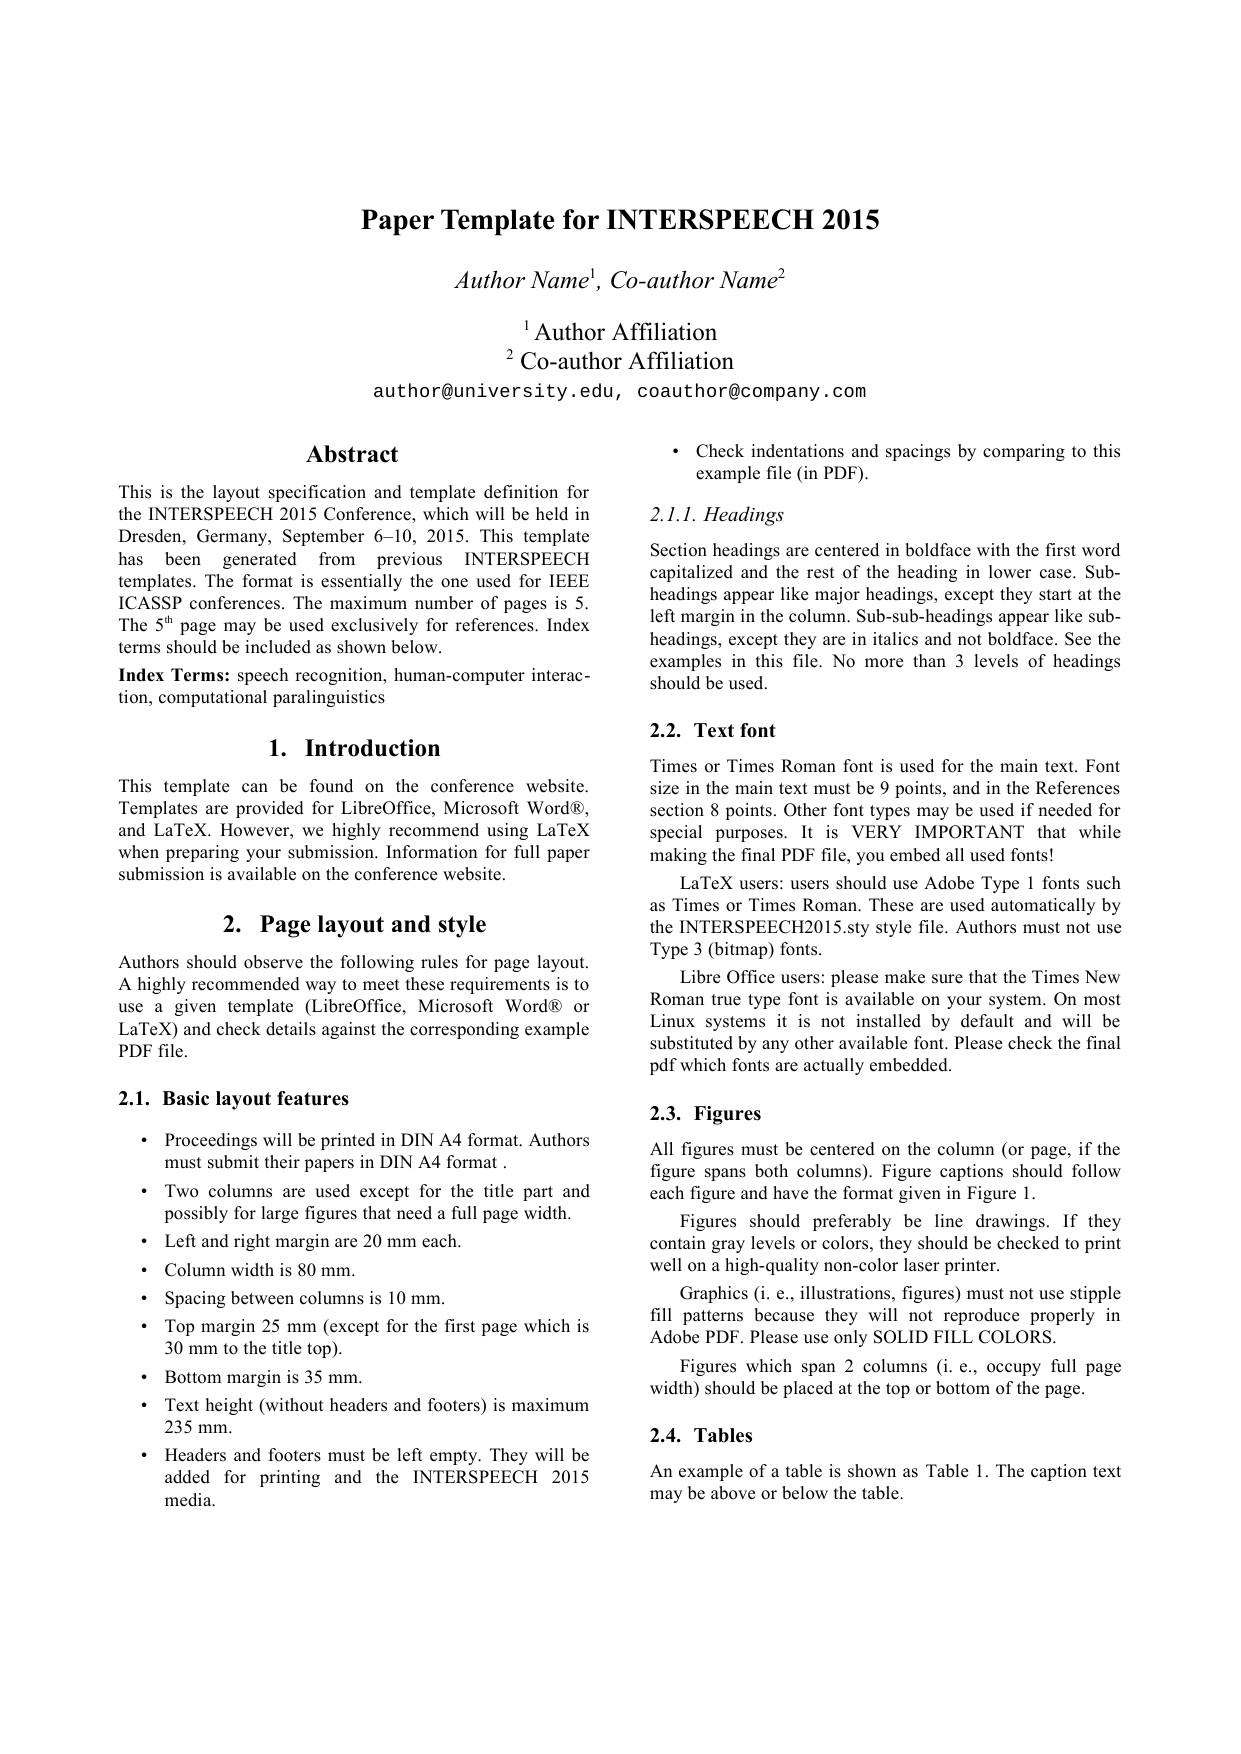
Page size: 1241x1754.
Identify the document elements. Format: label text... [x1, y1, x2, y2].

text Libre Office users: please make sure that the Times New Roman true type font is available on your system. On most Linux systems it is not installed by default and will be substituted by any other available font. Please check the final pdf which fonts are actually embedded. [649, 965, 1122, 1076]
list Headers and footers must be left empty. They will be added for printing and the INTERSPEECH 2015 media. [141, 1444, 591, 1510]
subtitle Text font [649, 718, 1122, 742]
list Two columns are used except for the title part and possibly for large figures that need a full page width. [141, 1179, 591, 1223]
subtitle Introduction [118, 732, 591, 761]
subtitle Page layout and style [118, 909, 591, 938]
text 2 Co-author Affiliation [118, 346, 1122, 375]
list Proceedings will be printed in DIN A4 format. Authors must submit their papers in DIN A4 format . [141, 1129, 591, 1173]
text An example of a table is shown as Table 1. The caption text may be above or below the table. [649, 1459, 1122, 1504]
text Section headings are centered in boldface with the first word capitalized and the rest of the heading in lower case. Sub-headings appear like major headings, except they start at the left margin in the column. Sub-sub-headings appear like sub-headings, except they are in italics and not boldface. See the examples in this file. No more than 3 levels of headings should be used. [649, 539, 1122, 693]
text Author Name1, Co-author Name2 [118, 265, 1122, 294]
subtitle Basic layout features [118, 1086, 591, 1110]
list Bottom margin is 35 mm. [141, 1365, 591, 1387]
list Left and right margin are 20 mm each. [141, 1229, 591, 1252]
list Check indentations and spacings by comparing to this example file (in PDF). [672, 439, 1122, 483]
subtitle Abstract [118, 439, 586, 468]
text Figures which span 2 columns (i. e., occupy full page width) should be placed at the top or bottom of the page. [649, 1354, 1122, 1398]
text Times or Times Roman font is used for the main text. Font size in the main text must be 9 points, and in the References section 8 points. Other font types may be used if needed for special purposes. It is VERY IMPORTANT that while making the final PDF file, you embed all used fonts! [649, 754, 1122, 865]
text author@university.edu, coauthor@company.com [118, 381, 1122, 403]
text Graphics (i. e., illustrations, figures) must not use stipple fill patterns because they will not reproduce properly in Adobe PDF. Please use only SOLID FILL COLORS. [649, 1282, 1122, 1348]
list Column width is 80 mm. [141, 1258, 591, 1280]
subtitle Figures [649, 1101, 1122, 1125]
subtitle Headings [649, 502, 1122, 526]
text All figures must be centered on the column (or page, if the figure spans both columns). Figure captions should follow each figure and have the format given in Figure 1. [649, 1137, 1122, 1203]
text This template can be found on the conference website. Templates are provided for LibreOffice, Microsoft Word®, and LaTeX. However, we highly recommend using LaTeX when preparing your submission. Information for full paper submission is available on the conference website. [118, 774, 591, 884]
list Top margin 25 mm (except for the first page which is 30 mm to the title top). [141, 1314, 591, 1359]
text Authors should observe the following rules for page layout. A highly recommended way to meet these requirements is to use a given template (LibreOffice, Microsoft Word® or LaTeX) and check details against the corresponding example PDF file. [118, 951, 591, 1061]
list Spacing between columns is 10 mm. [141, 1286, 591, 1308]
subtitle Tables [649, 1423, 1122, 1447]
text LaTeX users: users should use Adobe Type 1 fonts such as Times or Times Roman. These are used automatically by the INTERSPEECH2015.sty style file. Authors must not use Type 3 (bitmap) fonts. [649, 871, 1122, 959]
text 1 Author Affiliation [118, 317, 1122, 346]
text This is the layout specification and template definition for the INTERSPEECH 2015 Conference, which will be held in Dresden, Germany, September 6–10, 2015. This template has been generated from previous INTERSPEECH templates. The format is essentially the one used for IEEE ICASSP conferences. The maximum number of pages is 5. The 5th page may be used exclusively for references. Index terms should be included as shown below. [118, 481, 591, 657]
text Figures should preferably be line drawings. If they contain gray levels or colors, they should be checked to print well on a high-quality non-color laser printer. [649, 1209, 1122, 1276]
title Paper Template for INTERSPEECH 2015 [118, 202, 1122, 236]
text Index Terms: speech recognition, human-computer interac­tion, computational paralinguistics [118, 663, 591, 708]
list Text height (without headers and footers) is maximum 235 mm. [141, 1393, 591, 1437]
